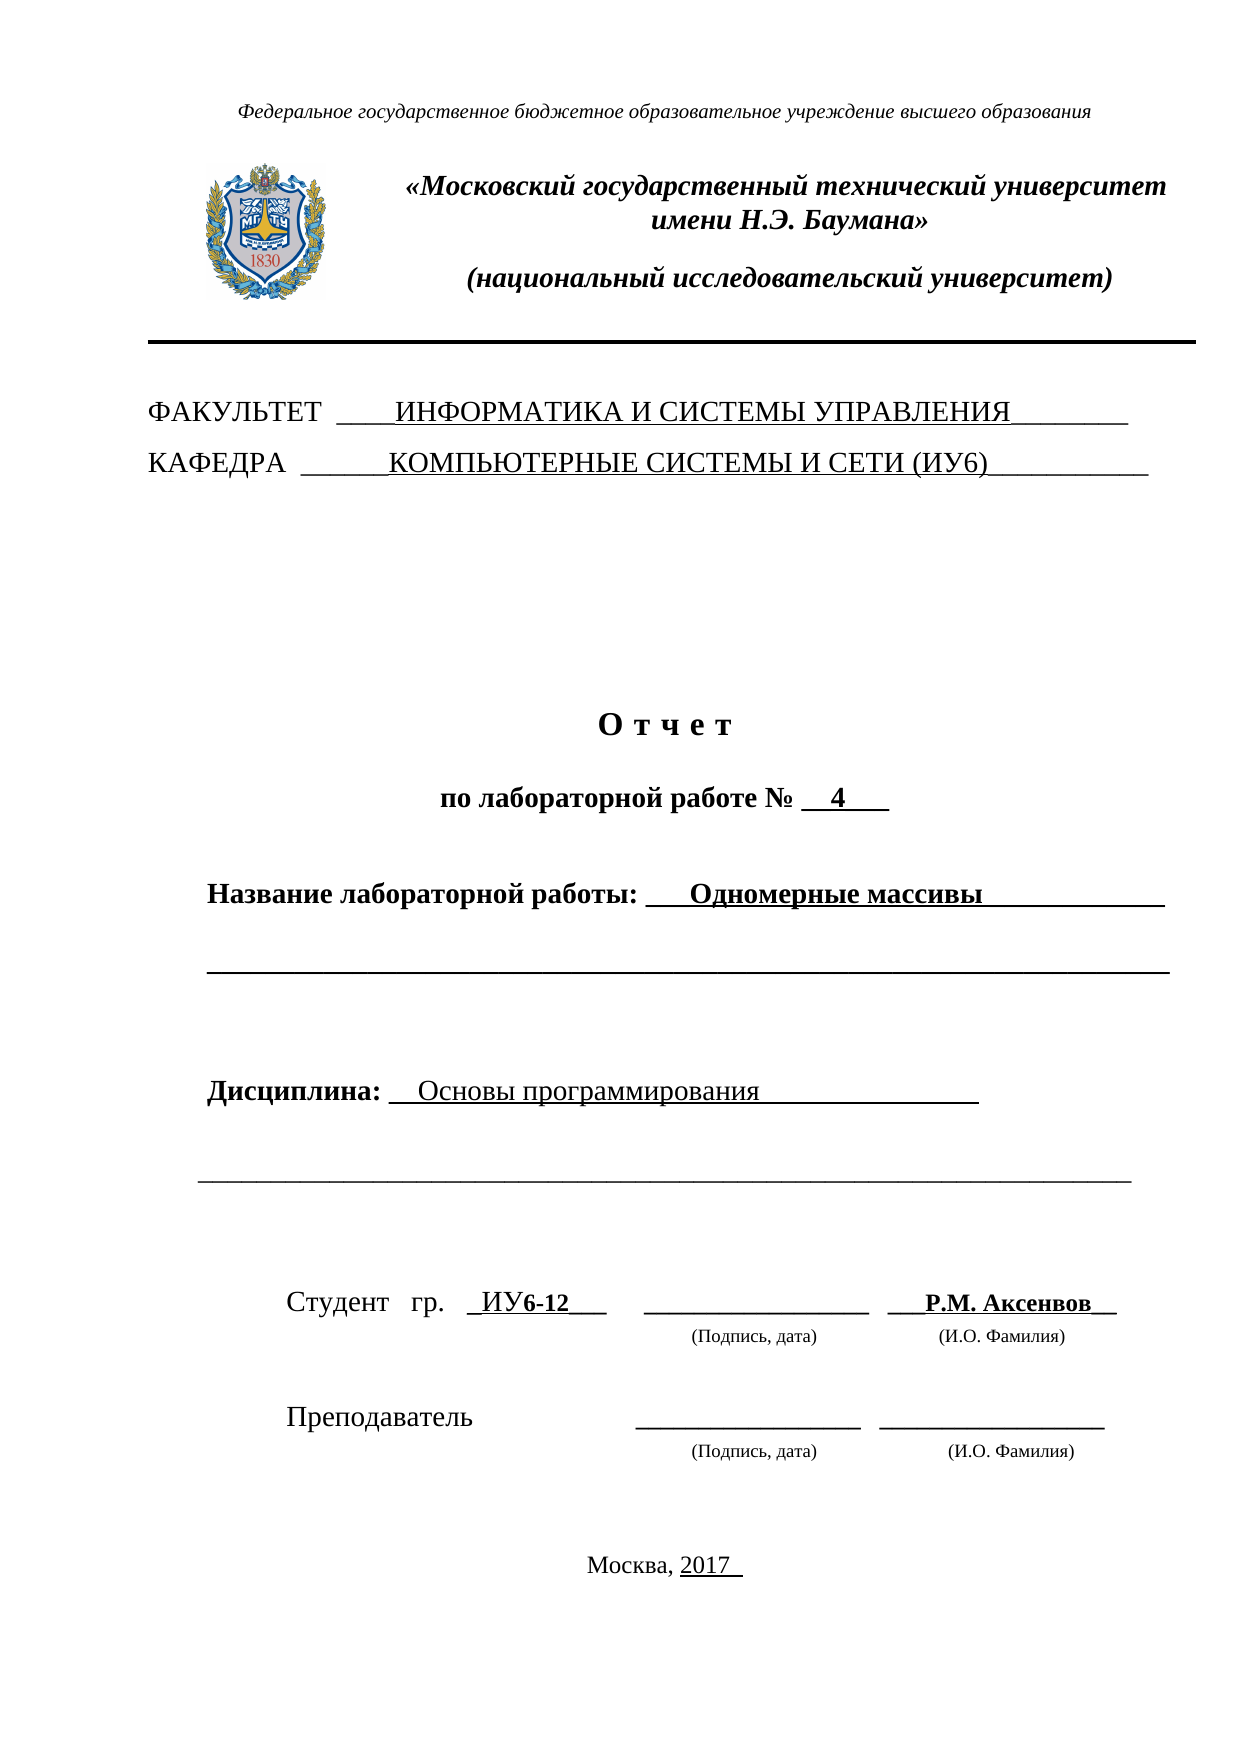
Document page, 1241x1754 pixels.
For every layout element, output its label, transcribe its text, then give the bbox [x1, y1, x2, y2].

text (Подпись, дата) (И.О. Фамилия) [148, 1433, 1181, 1464]
text Студент гр. _ИУ6-12___ __________________ ___Р.М. Аксенвов__ [148, 1286, 1181, 1317]
text по лабораторной работе № __4___ [148, 780, 1181, 814]
text Москва, 2017_ [148, 1550, 1181, 1579]
text (Подпись, дата) (И.О. Фамилия) [148, 1317, 1181, 1349]
picture [206, 163, 326, 300]
text ФАКУЛЬТЕТ ____ИНФОРМАТИКА И СИСТЕМЫ УПРАВЛЕНИЯ________ [148, 394, 1181, 428]
text Название лабораторной работы: ___Одномерные массивы ____________ __________________________________________________________________ [207, 876, 1181, 977]
table_header [148, 123, 384, 339]
text Преподаватель __________________ __________________ [148, 1402, 1181, 1433]
text Отчет [148, 704, 1181, 743]
table_header «Московский государственный технический университет имени Н.Э. Баумана» (национальный исследовательский университет) [384, 123, 1196, 339]
text ________________________________________________________________ [148, 1152, 1181, 1186]
text Федеральное государственное бюджетное образовательное учреждение высшего образования [148, 99, 1181, 123]
text КАФЕДРА ______Компьютерные Системы и сети (ИУ6)___________ [148, 445, 1181, 478]
text Дисциплина: __Основы программирования_______________ [207, 1073, 1181, 1106]
